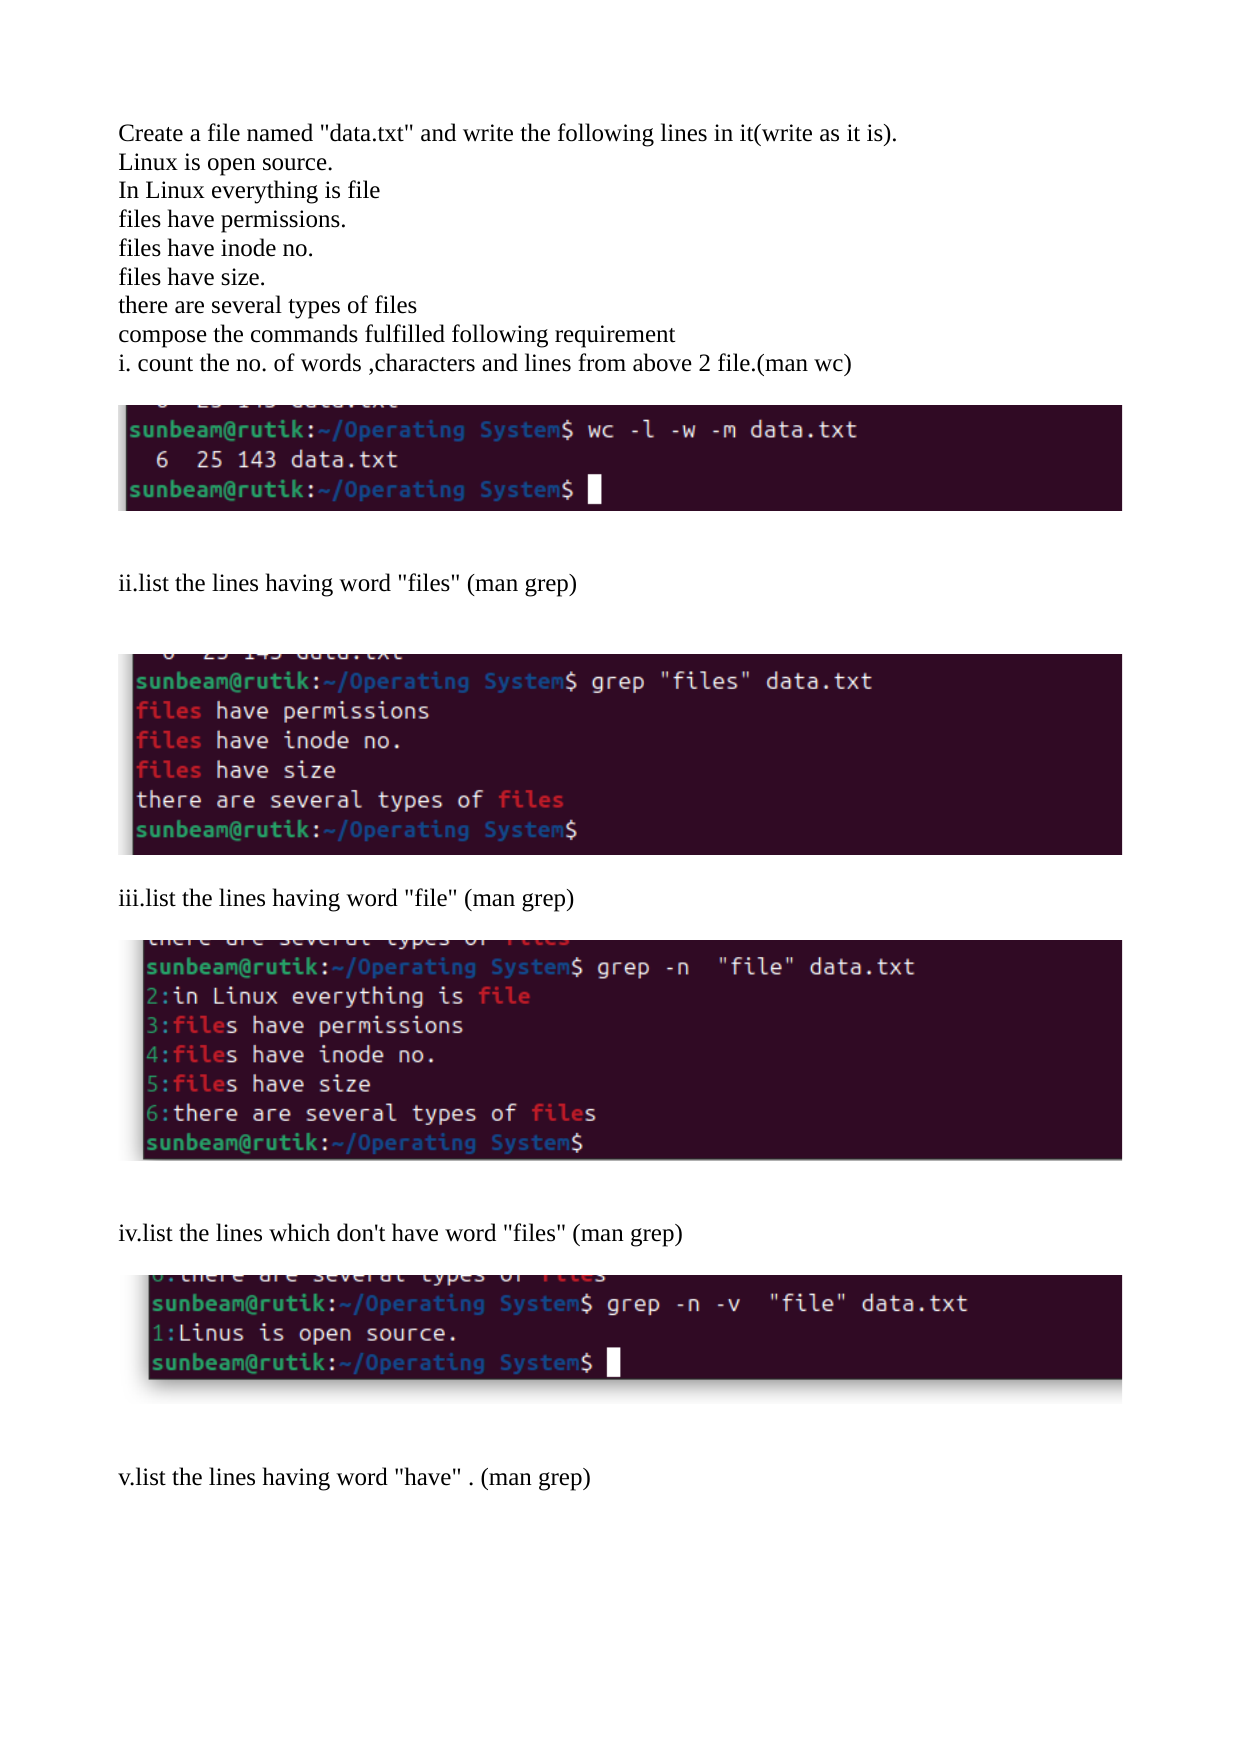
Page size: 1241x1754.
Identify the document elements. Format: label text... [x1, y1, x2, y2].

text files have permissions. [118, 204, 1122, 233]
picture [118, 940, 1123, 1161]
text compose the commands fulfilled following requirement [118, 319, 1122, 348]
text Linux is open source. [118, 147, 1122, 176]
picture [118, 654, 1123, 855]
text iii.list the lines having word "file" (man grep) [118, 883, 1122, 912]
text i. count the no. of words ,characters and lines from above 2 file.(man wc) [118, 348, 1122, 377]
picture [118, 405, 1123, 511]
text files have size. [118, 262, 1122, 291]
text iv.list the lines which don't have word "files" (man grep) [118, 1218, 1122, 1247]
text In Linux everything is file [118, 176, 1122, 204]
text files have inode no. [118, 233, 1122, 262]
text there are several types of files [118, 291, 1122, 319]
text Create a file named "data.txt" and write the following lines in it(write as it is). [118, 118, 1122, 147]
picture [118, 1275, 1123, 1404]
text v.list the lines having word "have" . (man grep) [118, 1462, 1122, 1490]
text ii.list the lines having word "files" (man grep) [118, 568, 1122, 597]
